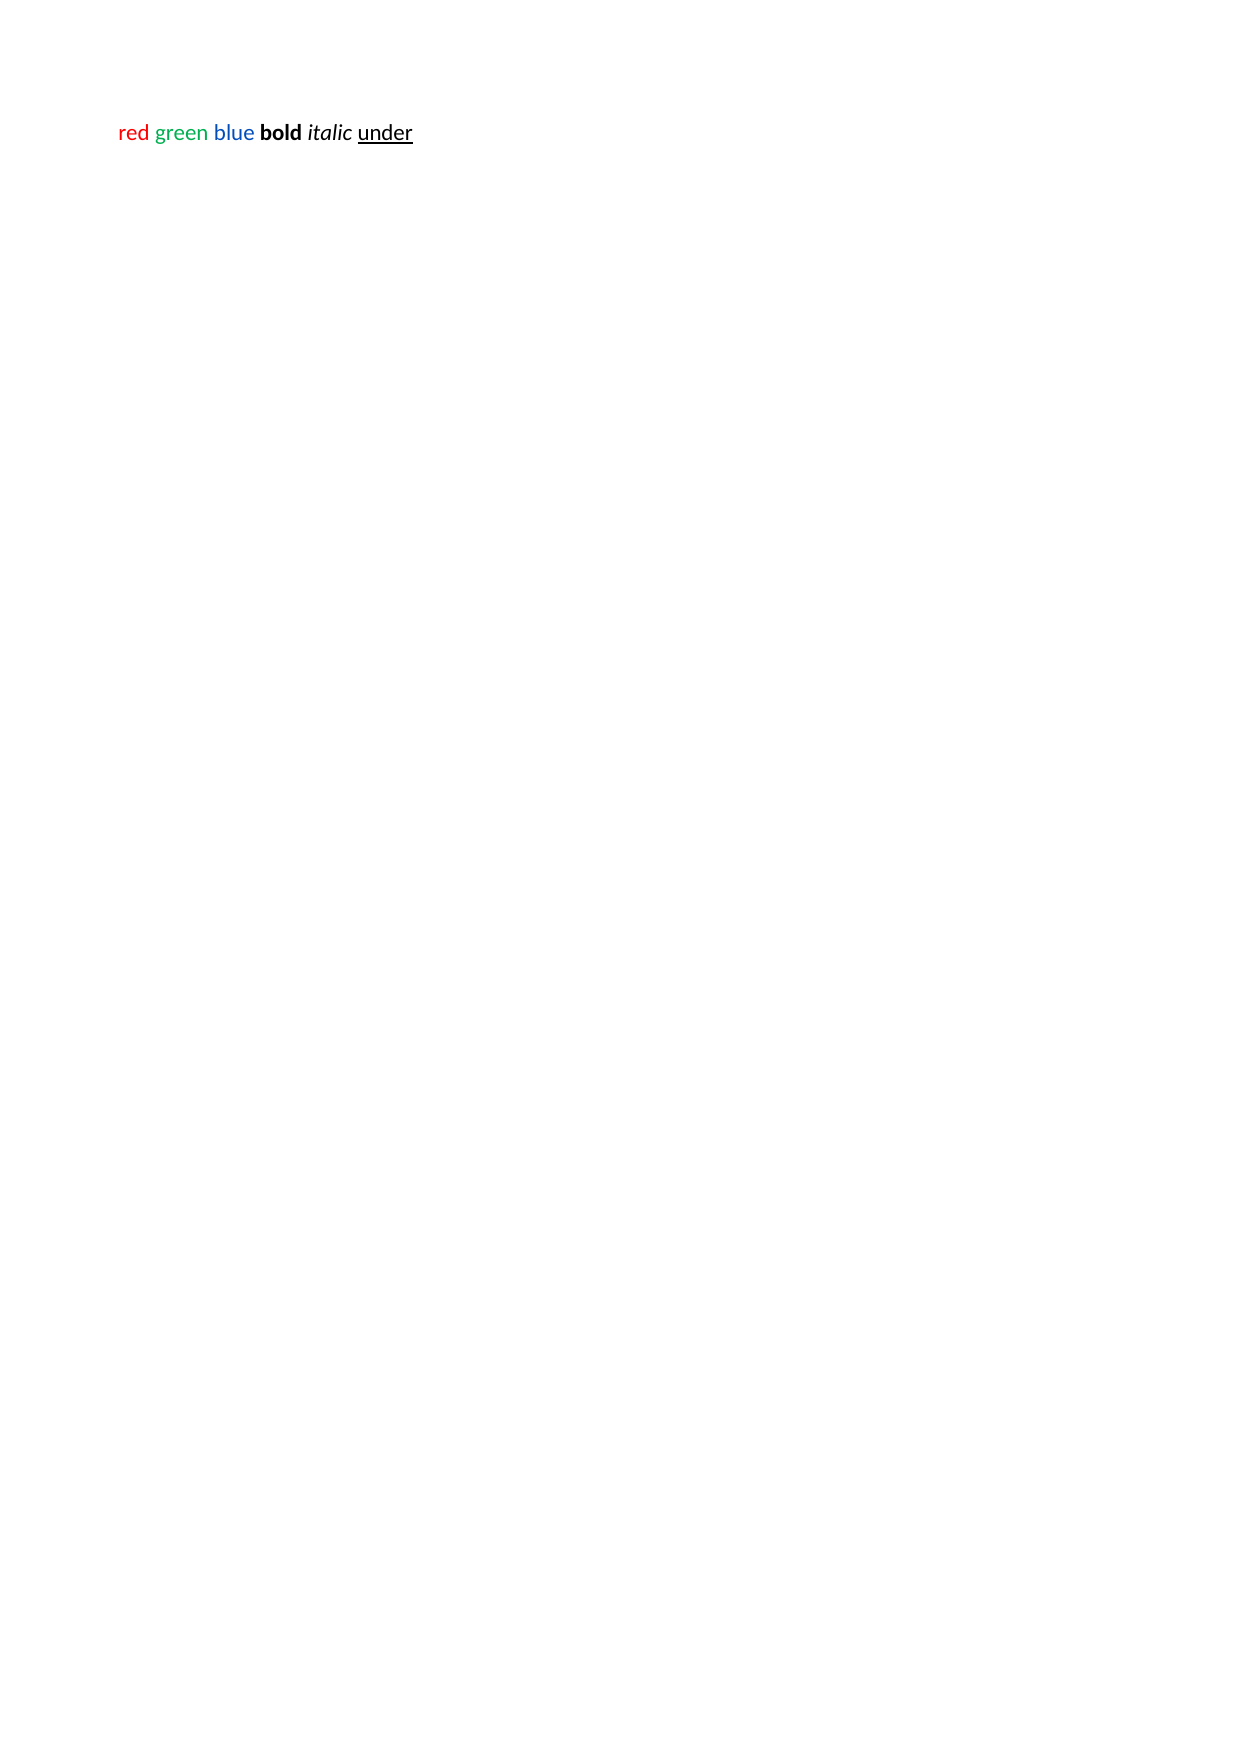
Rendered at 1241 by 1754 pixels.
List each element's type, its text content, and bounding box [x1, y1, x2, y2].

text red green blue bold italic under [118, 118, 1122, 146]
